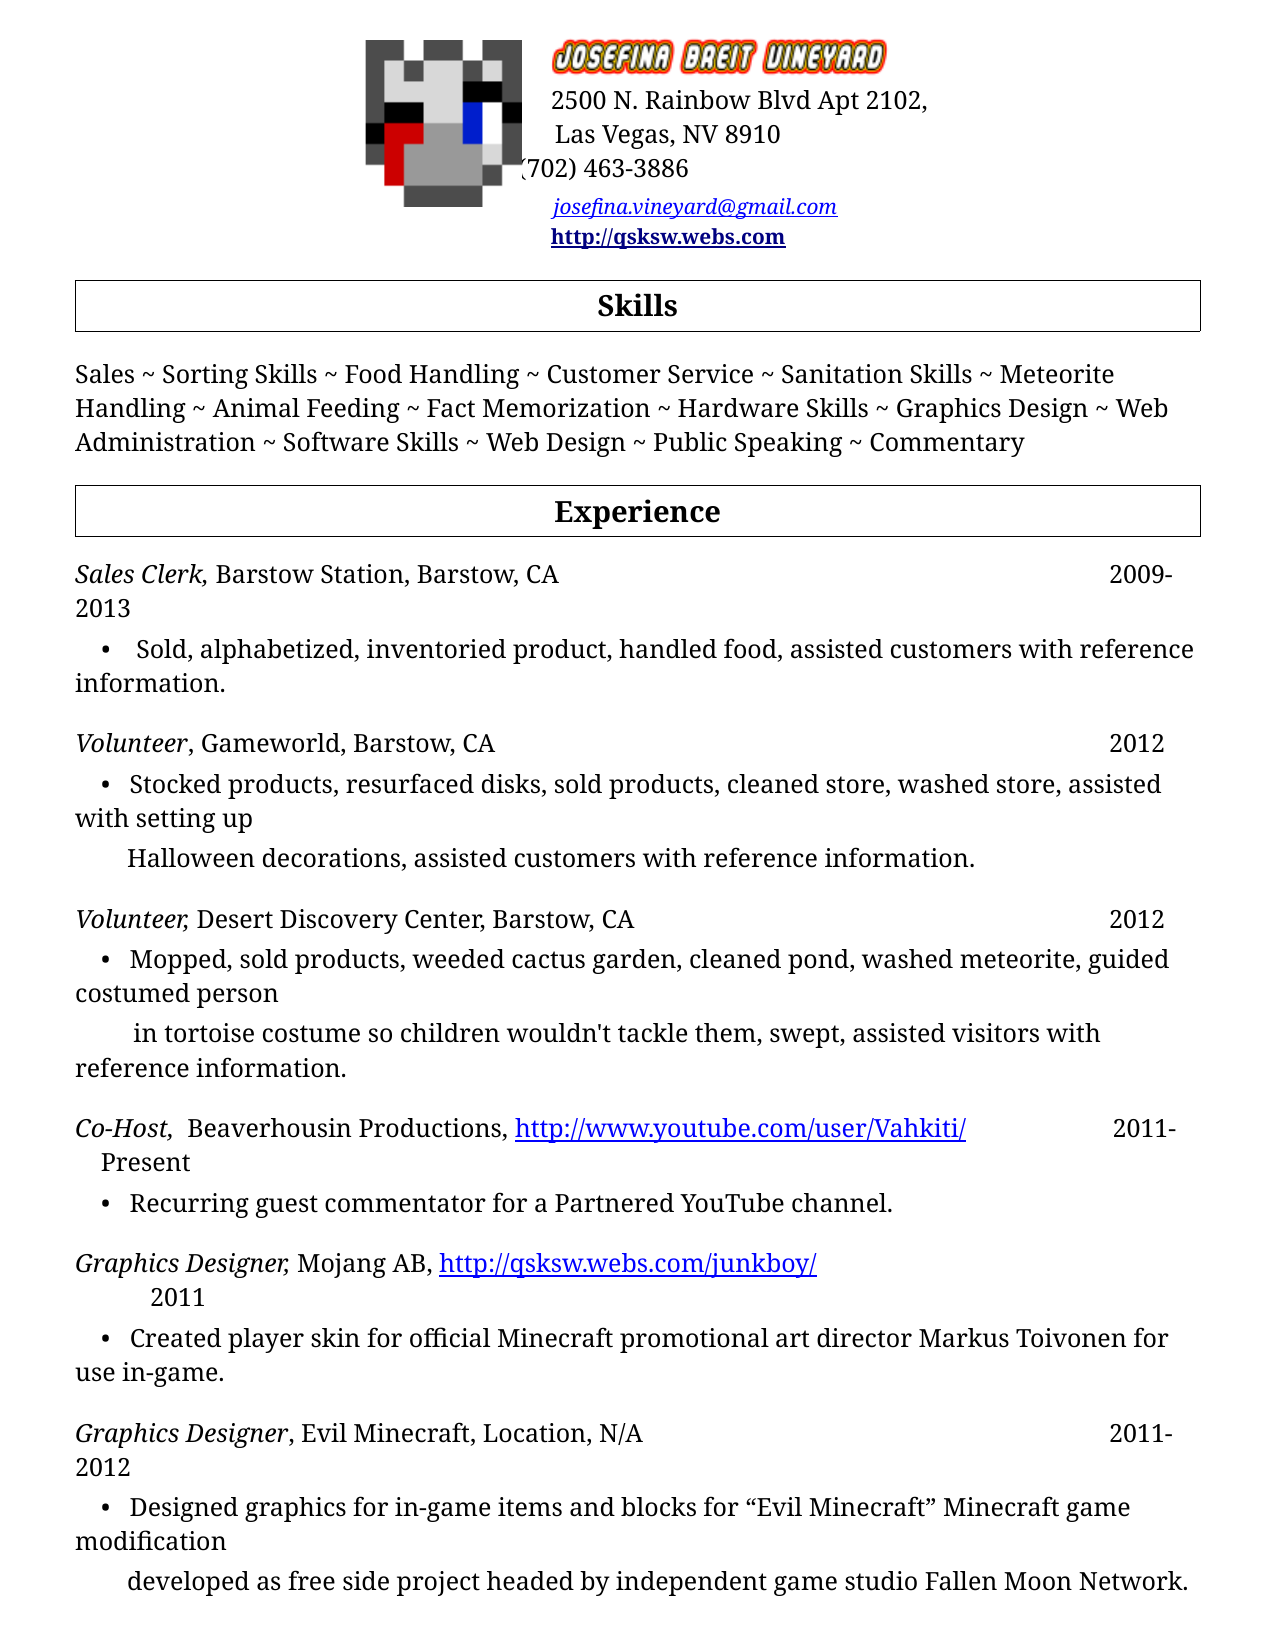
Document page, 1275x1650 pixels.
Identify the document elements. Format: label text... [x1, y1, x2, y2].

text Graphics Designer, Evil Minecraft, Location, N/A 2011-2012 [75, 1415, 1200, 1483]
picture [365, 40, 522, 207]
text in tortoise costume so children wouldn't tackle them, swept, assisted visitors with reference information. [75, 1016, 1200, 1084]
text Graphics Designer, Mojang AB, http://qsksw.webs.com/junkboy/ 2011 [75, 1246, 1200, 1314]
text • Designed graphics for in-game items and blocks for “Evil Minecraft” Minecraft game modification [75, 1489, 1200, 1558]
list • Sold, alphabetized, inventoried product, handled food, assisted customers with reference information. [75, 631, 1200, 699]
text Sales Clerk, Barstow Station, Barstow, CA 2009-2013 [75, 557, 1200, 625]
text Volunteer, Desert Discovery Center, Barstow, CA 2012 [75, 901, 1200, 936]
picture [551, 37, 889, 77]
text Volunteer, Gameworld, Barstow, CA 2012 [75, 726, 1200, 760]
text developed as free side project headed by independent game studio Fallen Moon Network. [75, 1564, 1200, 1598]
text • Mopped, sold products, weeded cactus garden, cleaned pond, washed meteorite, guided costumed person [75, 942, 1200, 1010]
text • Recurring guest commentator for a Partnered YouTube channel. [75, 1185, 1200, 1219]
text Co-Host, Beaverhousin Productions, http://www.youtube.com/user/Vahkiti/ 2011-Present [75, 1111, 1200, 1179]
text Sales ~ Sorting Skills ~ Food Handling ~ Customer Service ~ Sanitation Skills ~ Meteorite Handling ~ Animal Feeding ~ Fact Memorization ~ Hardware Skills ~ Graphics Design ~ Web Administration ~ Software Skills ~ Web Design ~ Public Speaking ~ Commentary [75, 356, 1200, 458]
text • Created player skin for official Minecraft promotional art director Markus Toivonen for use in-game. [75, 1320, 1200, 1388]
text • Stocked products, resurfaced disks, sold products, cleaned store, washed store, assisted with setting up [75, 766, 1200, 834]
table_header Experience [76, 486, 1200, 536]
text Halloween decorations, assisted customers with reference information. [75, 841, 1200, 875]
table_header Skills [76, 281, 1200, 331]
